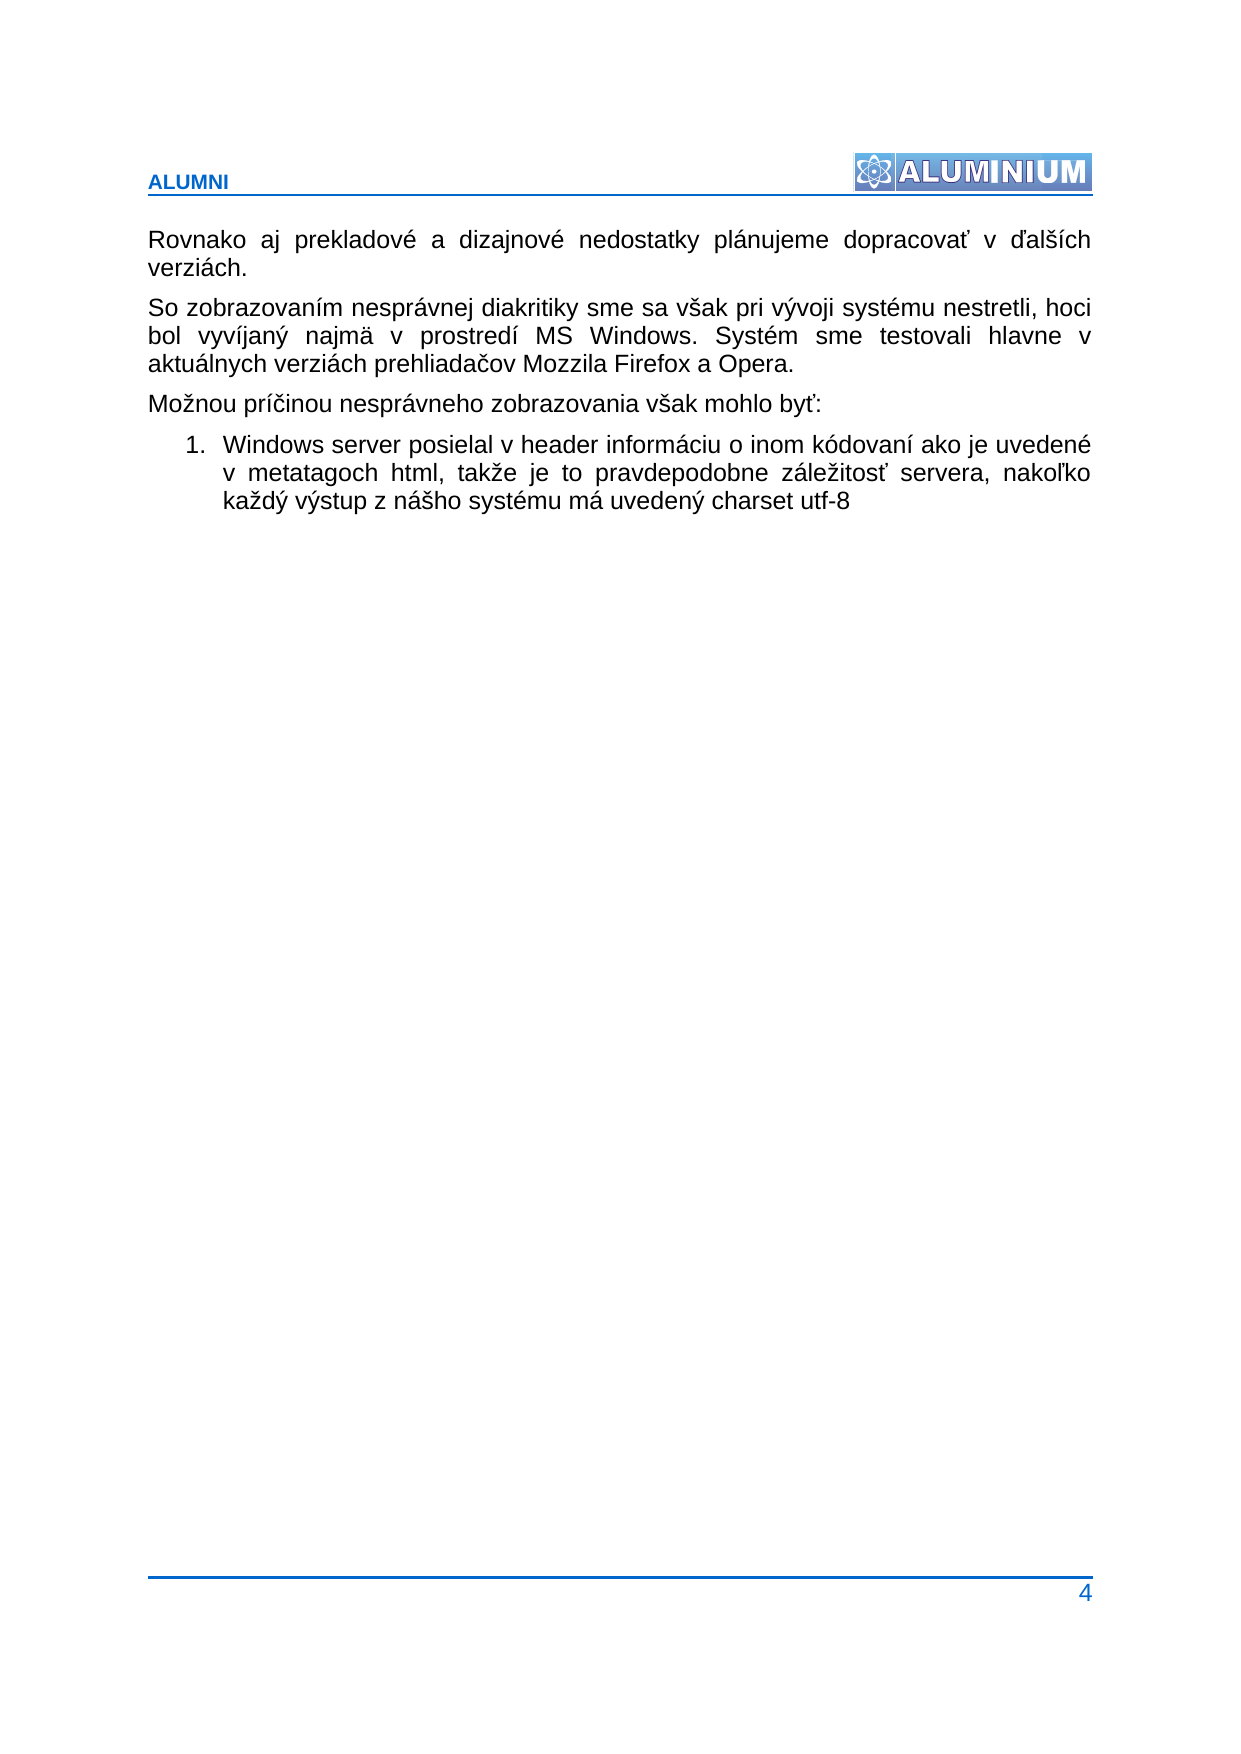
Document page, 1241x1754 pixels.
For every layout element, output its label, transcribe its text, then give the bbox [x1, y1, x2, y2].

text So zobrazovaním nesprávnej diakritiky sme sa však pri vývoji systému nestretli, hoci bol vyvíjaný najmä v prostredí MS Windows. Systém sme testovali hlavne v aktuálnych verziách prehliadačov Mozzila Firefox a Opera. [148, 294, 1093, 378]
list Windows server posielal v header informáciu o inom kódovaní ako je uvedené v metatagoch html, takže je to pravdepodobne záležitosť servera, nakoľko každý výstup z nášho systému má uvedený charset utf-8 [185, 431, 1093, 514]
text Rovnako aj prekladové a dizajnové nedostatky plánujeme dopracovať v ďalších verziách. [148, 226, 1093, 281]
text Možnou príčinou nesprávneho zobrazovania však mohlo byť: [148, 390, 1093, 418]
